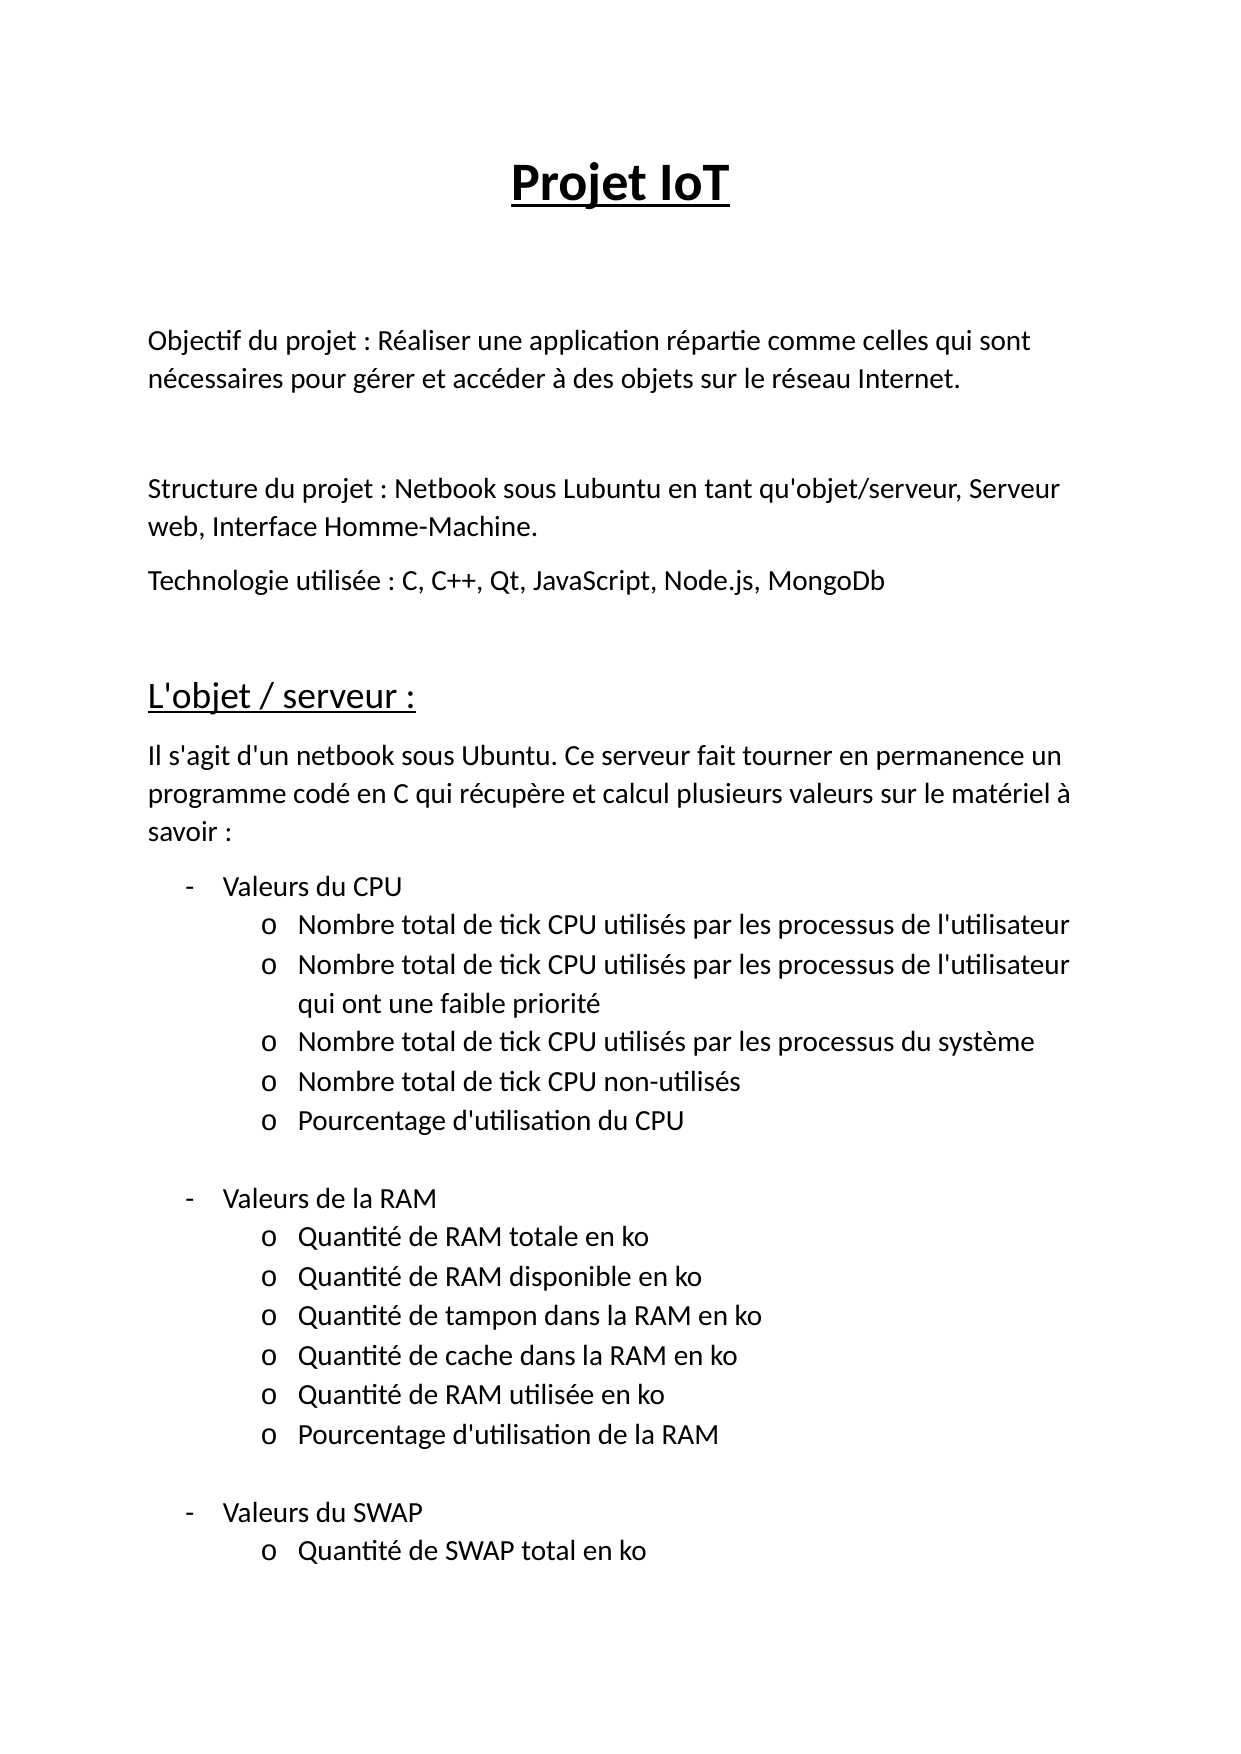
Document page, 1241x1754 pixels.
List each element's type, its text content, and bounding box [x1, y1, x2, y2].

list Nombre total de tick CPU utilisés par les processus de l'utilisateur [260, 906, 1093, 943]
list Valeurs du CPU [185, 868, 1093, 904]
list Pourcentage d'utilisation du CPU [260, 1102, 1093, 1139]
text Projet IoT [148, 148, 1093, 214]
list Pourcentage d'utilisation de la RAM [260, 1416, 1093, 1453]
list Valeurs du SWAP [185, 1494, 1093, 1529]
text L'objet / serveur : [148, 672, 1093, 718]
list Nombre total de tick CPU utilisés par les processus du système [260, 1023, 1093, 1060]
list Quantité de SWAP total en ko [260, 1532, 1093, 1569]
list Nombre total de tick CPU utilisés par les processus de l'utilisateur qui ont une faible priorité [260, 946, 1093, 1021]
list Quantité de RAM disponible en ko [260, 1258, 1093, 1295]
list Quantité de cache dans la RAM en ko [260, 1337, 1093, 1374]
list Quantité de RAM utilisée en ko [260, 1376, 1093, 1413]
text Il s'agit d'un netbook sous Ubuntu. Ce serveur fait tourner en permanence un programme codé en C qui récupère et calcul plusieurs valeurs sur le matériel à savoir : [148, 737, 1093, 849]
text Objectif du projet : Réaliser une application répartie comme celles qui sont nécessaires pour gérer et accéder à des objets sur le réseau Internet. [148, 322, 1093, 396]
list Nombre total de tick CPU non-utilisés [260, 1063, 1093, 1100]
list Valeurs de la RAM [185, 1180, 1093, 1216]
text Technologie utilisée : C, C++, Qt, JavaScript, Node.js, MongoDb [148, 562, 1093, 598]
list Quantité de RAM totale en ko [260, 1218, 1093, 1255]
list Quantité de tampon dans la RAM en ko [260, 1297, 1093, 1334]
text Structure du projet : Netbook sous Lubuntu en tant qu'objet/serveur, Serveur web, Interface Homme-Machine. [148, 470, 1093, 543]
